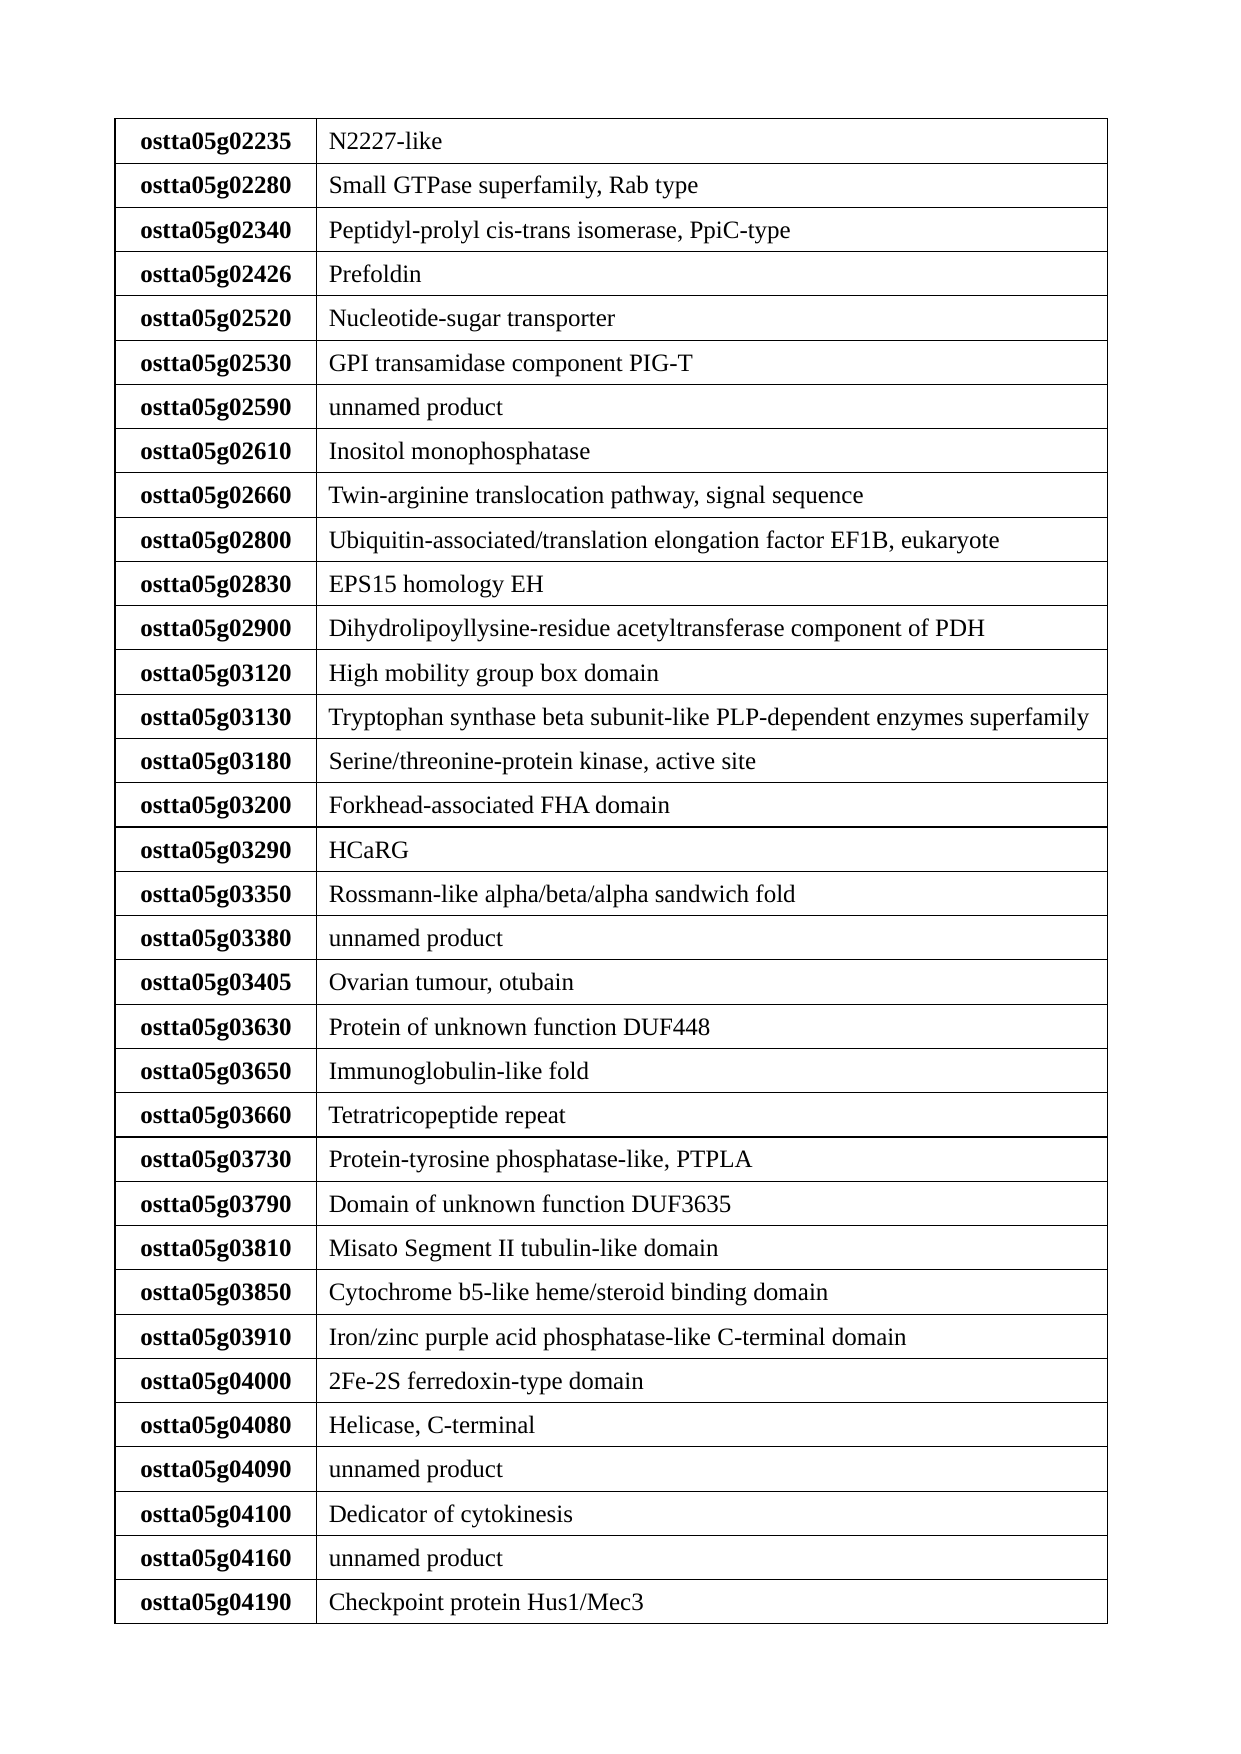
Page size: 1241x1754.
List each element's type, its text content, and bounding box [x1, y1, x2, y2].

table_cell ostta05g02235 [116, 119, 316, 162]
table_cell [1108, 959, 1240, 1003]
table_cell [1108, 1048, 1240, 1092]
table_cell ostta05g03910 [116, 1315, 316, 1358]
table_cell [1108, 1225, 1240, 1269]
table_cell High mobility group box domain [317, 650, 1107, 694]
table_cell Protein of unknown function DUF448 [317, 1005, 1107, 1048]
table_cell ostta05g02590 [116, 385, 316, 428]
table_cell [1108, 207, 1240, 251]
table_cell ostta05g03290 [116, 828, 316, 871]
table_cell ostta05g02660 [116, 473, 316, 517]
table_cell [1108, 1358, 1240, 1402]
table_cell ostta05g02830 [116, 562, 316, 605]
table_cell ostta05g04160 [116, 1536, 316, 1579]
table_cell ostta05g04090 [116, 1447, 316, 1491]
table_cell [1108, 1004, 1240, 1048]
table_cell Small GTPase superfamily, Rab type [317, 164, 1107, 207]
table_cell ostta05g03350 [116, 872, 316, 915]
table_cell Checkpoint protein Hus1/Mec3 [317, 1580, 1107, 1623]
table_cell ostta05g03380 [116, 916, 316, 959]
table_cell ostta05g02610 [116, 429, 316, 472]
table_cell ostta05g03790 [116, 1182, 316, 1225]
table_cell Peptidyl-prolyl cis-trans isomerase, PpiC-type [317, 208, 1107, 251]
table_cell Misato Segment II tubulin-like domain [317, 1226, 1107, 1269]
table_cell [1108, 428, 1240, 472]
table_cell ostta05g03730 [116, 1138, 316, 1181]
table_cell ostta05g02426 [116, 252, 316, 295]
table_cell ostta05g03660 [116, 1093, 316, 1136]
table_cell ostta05g03120 [116, 650, 316, 694]
table_cell ostta05g02800 [116, 518, 316, 561]
table_cell [1108, 782, 1240, 826]
table_cell [1108, 251, 1240, 295]
table_cell [1108, 826, 1240, 871]
table_cell [1108, 871, 1240, 915]
table_cell Ovarian tumour, otubain [317, 960, 1107, 1003]
table_cell [1108, 384, 1240, 428]
table_cell ostta05g04190 [116, 1580, 316, 1623]
table_cell [1108, 738, 1240, 782]
table_cell Inositol monophosphatase [317, 429, 1107, 472]
table_cell [1108, 1136, 1240, 1181]
table_cell ostta05g03405 [116, 960, 316, 1003]
table_cell ostta05g03850 [116, 1270, 316, 1313]
table_cell [1108, 517, 1240, 561]
table_cell ostta05g02280 [116, 164, 316, 207]
table_cell [1108, 1314, 1240, 1358]
table_cell Prefoldin [317, 252, 1107, 295]
table_cell [1108, 1446, 1240, 1491]
table_cell ostta05g02340 [116, 208, 316, 251]
table_cell [1108, 649, 1240, 694]
table_cell ostta05g02530 [116, 341, 316, 384]
table_cell unnamed product [317, 1447, 1107, 1491]
table_cell Protein-tyrosine phosphatase-like, PTPLA [317, 1138, 1107, 1181]
table_cell [1108, 561, 1240, 605]
table_cell ostta05g02520 [116, 296, 316, 339]
table_cell Serine/threonine-protein kinase, active site [317, 739, 1107, 782]
table_cell [1108, 1402, 1240, 1446]
table_cell Tetratricopeptide repeat [317, 1093, 1107, 1136]
table_cell Iron/zinc purple acid phosphatase-like C-terminal domain [317, 1315, 1107, 1358]
table_cell Forkhead-associated FHA domain [317, 783, 1107, 826]
table_cell [1108, 163, 1240, 207]
table_cell [1108, 118, 1240, 162]
table_cell ostta05g04000 [116, 1359, 316, 1402]
table_cell ostta05g03180 [116, 739, 316, 782]
table_cell ostta05g04080 [116, 1403, 316, 1446]
table_cell Tryptophan synthase beta subunit-like PLP-dependent enzymes superfamily [317, 695, 1107, 738]
table_cell Dedicator of cytokinesis [317, 1492, 1107, 1535]
table_cell [1108, 295, 1240, 339]
table_cell [1108, 340, 1240, 384]
table_cell [1108, 1092, 1240, 1136]
table_cell [1108, 1269, 1240, 1313]
table_cell Dihydrolipoyllysine-residue acetyltransferase component of PDH [317, 606, 1107, 649]
table_cell Cytochrome b5-like heme/steroid binding domain [317, 1270, 1107, 1313]
table_cell Nucleotide-sugar transporter [317, 296, 1107, 339]
table_cell GPI transamidase component PIG-T [317, 341, 1107, 384]
table_cell [1108, 1491, 1240, 1535]
table_cell ostta05g03630 [116, 1005, 316, 1048]
table_cell unnamed product [317, 916, 1107, 959]
table_cell Rossmann-like alpha/beta/alpha sandwich fold [317, 872, 1107, 915]
table_cell Immunoglobulin-like fold [317, 1049, 1107, 1092]
table_cell [1108, 1579, 1240, 1623]
table_cell ostta05g03130 [116, 695, 316, 738]
table_cell Twin-arginine translocation pathway, signal sequence [317, 473, 1107, 517]
table_cell Domain of unknown function DUF3635 [317, 1182, 1107, 1225]
table_cell [1108, 694, 1240, 738]
table_cell [1108, 472, 1240, 517]
table_cell [1108, 915, 1240, 959]
table_cell ostta05g03810 [116, 1226, 316, 1269]
table_cell HCaRG [317, 828, 1107, 871]
table_cell N2227-like [317, 119, 1107, 162]
table_cell 2Fe-2S ferredoxin-type domain [317, 1359, 1107, 1402]
table_cell Helicase, C-terminal [317, 1403, 1107, 1446]
table_cell [1108, 605, 1240, 649]
table_cell ostta05g03650 [116, 1049, 316, 1092]
table_cell unnamed product [317, 385, 1107, 428]
table_cell ostta05g03200 [116, 783, 316, 826]
table_cell unnamed product [317, 1536, 1107, 1579]
table_cell [1108, 1535, 1240, 1579]
table_cell EPS15 homology EH [317, 562, 1107, 605]
table_cell ostta05g04100 [116, 1492, 316, 1535]
table_cell [1108, 1181, 1240, 1225]
table_cell ostta05g02900 [116, 606, 316, 649]
table_cell Ubiquitin-associated/translation elongation factor EF1B, eukaryote [317, 518, 1107, 561]
